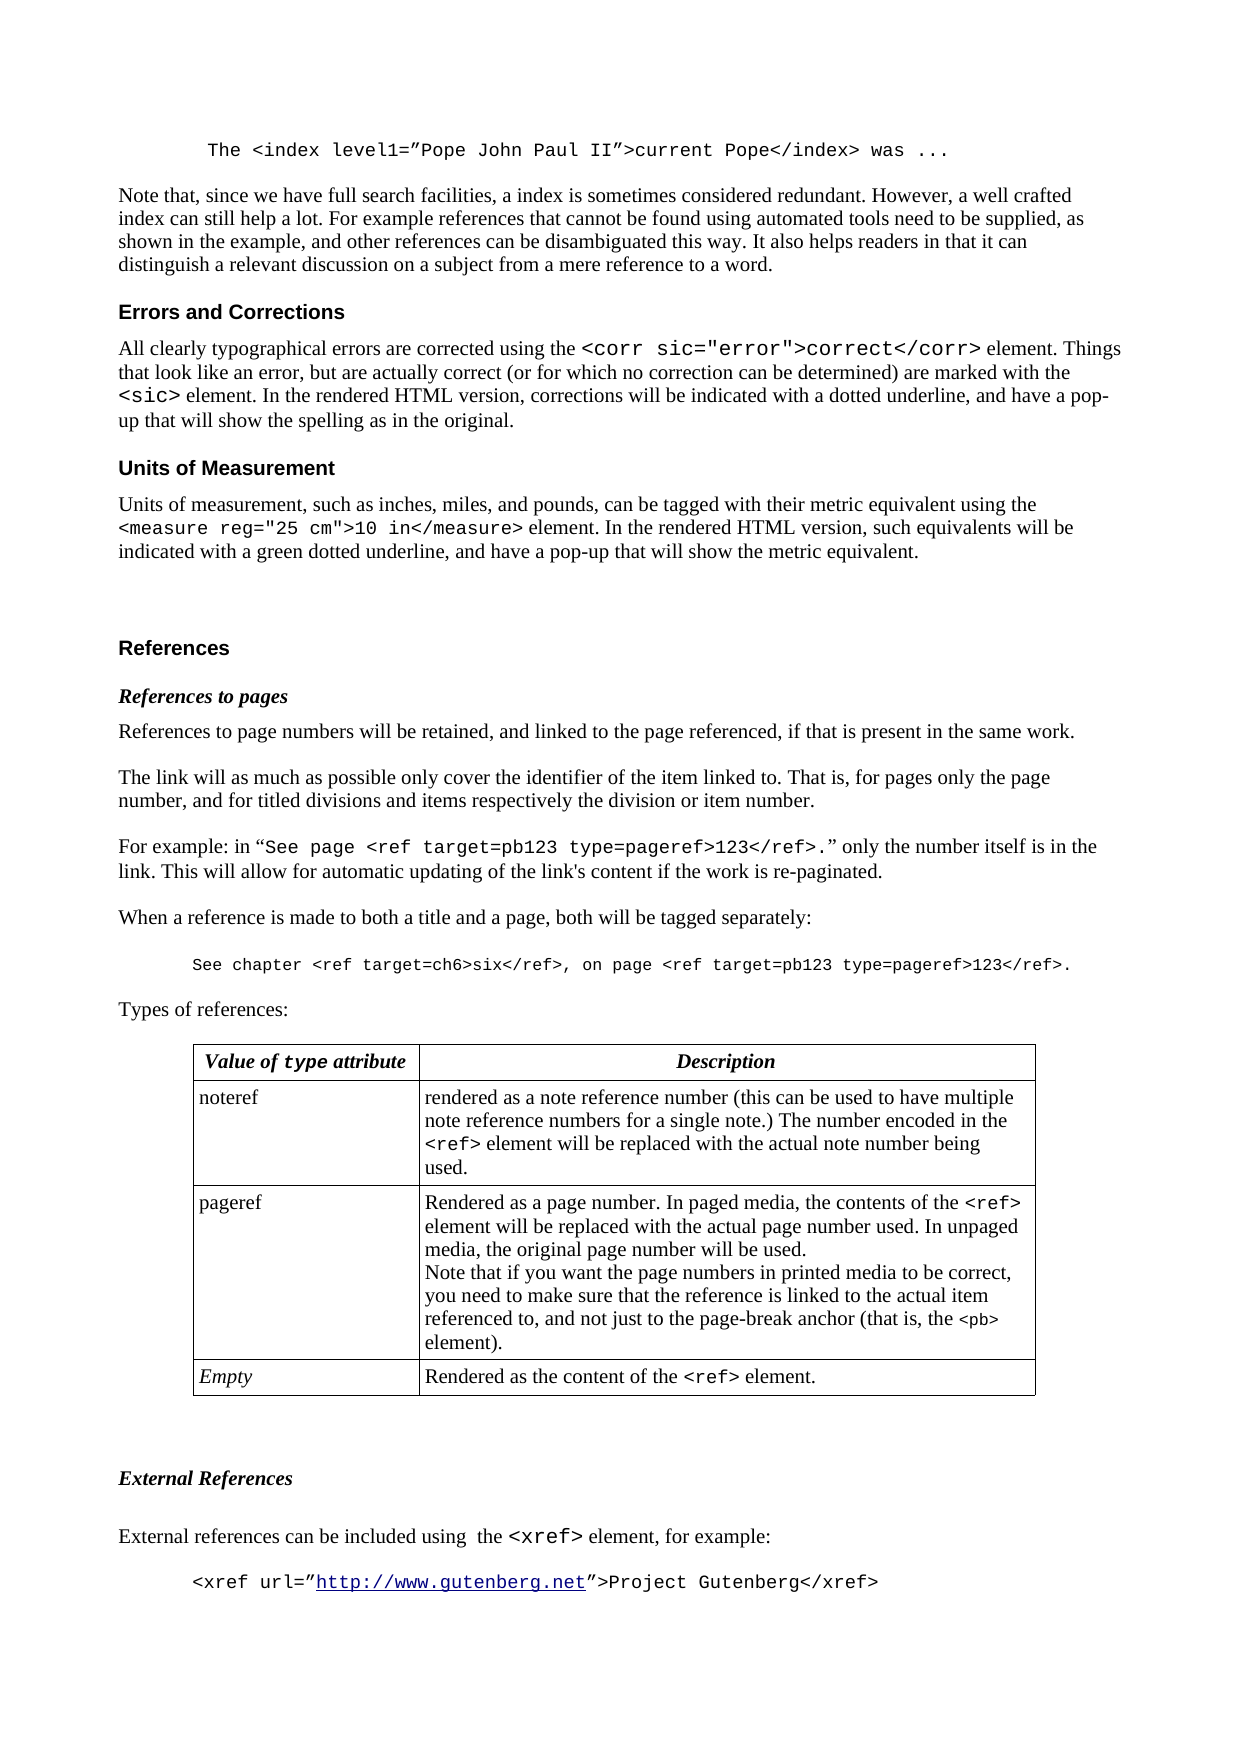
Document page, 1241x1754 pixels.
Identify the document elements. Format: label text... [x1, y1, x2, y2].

text See chapter <ref target=ch6>six</ref>, on page <ref target=pb123 type=pageref>123</ref>. [118, 952, 1122, 975]
subtitle References [118, 636, 1122, 659]
table_cell Rendered as a page number. In paged media, the contents of the <ref> element will be replaced with the actual page number used. In unpaged media, the original page number will be used. Note that if you want the page numbers in printed media to be correct, you need to make sure that the reference is linked to the actual item referenced to, and not just to the page-break anchor (that is, the <pb> element). [420, 1186, 1035, 1359]
text The <index level1=”Pope John Paul II”>current Pope</index> was ... [207, 141, 1122, 162]
text <xref url=”http://www.gutenberg.net”>Project Gutenberg</xref> [118, 1573, 1122, 1594]
text External references can be included using the <xref> element, for example: [118, 1525, 1122, 1550]
subtitle Units of Measurement [118, 457, 1122, 480]
text Note that, since we have full search facilities, a index is sometimes considered redundant. However, a well crafted index can still help a lot. For example references that cannot be found using automated tools need to be supplied, as shown in the example, and other references can be disambiguated this way. It also helps readers in that it can distinguish a relevant discussion on a subject from a mere reference to a word. [118, 184, 1122, 276]
text When a reference is made to both a title and a page, both will be tagged separately: [118, 906, 1122, 928]
text Types of references: [118, 998, 1122, 1021]
table_cell Empty [194, 1360, 419, 1395]
table_header Description [420, 1045, 1035, 1080]
text The link will as much as possible only cover the identifier of the item linked to. That is, for pages only the page number, and for titled divisions and items respectively the division or item number. [118, 766, 1122, 812]
table_cell noteref [194, 1081, 419, 1185]
subtitle References to pages [118, 684, 1122, 708]
text All clearly typographical errors are corrected using the <corr sic="error">correct</corr> element. Things that look like an error, but are actually correct (or for which no correction can be determined) are marked with the <sic> element. In the rendered HTML version, corrections will be indicated with a dotted underline, and have a pop-up that will show the spelling as in the original. [118, 336, 1122, 432]
subtitle Errors and Corrections [118, 301, 1122, 324]
text References to page numbers will be retained, and linked to the page referenced, if that is present in the same work. [118, 720, 1122, 743]
table_cell pageref [194, 1186, 419, 1359]
subtitle External References [118, 1466, 1122, 1489]
table_cell rendered as a note reference number (this can be used to have multiple note reference numbers for a single note.) The number encoded in the <ref> element will be replaced with the actual note number being used. [420, 1081, 1035, 1185]
text For example: in “See page <ref target=pb123 type=pageref>123</ref>.” only the number itself is in the link. This will allow for automatic updating of the link's content if the work is re-paginated. [118, 835, 1122, 882]
text Units of measurement, such as inches, miles, and pounds, can be tagged with their metric equivalent using the <measure reg="25 cm">10 in</measure> element. In the rendered HTML version, such equivalents will be indicated with a green dotted underline, and have a pop-up that will show the metric equivalent. [118, 493, 1122, 563]
table_cell Rendered as the content of the <ref> element. [420, 1360, 1035, 1395]
table_header Value of type attribute [194, 1045, 419, 1080]
